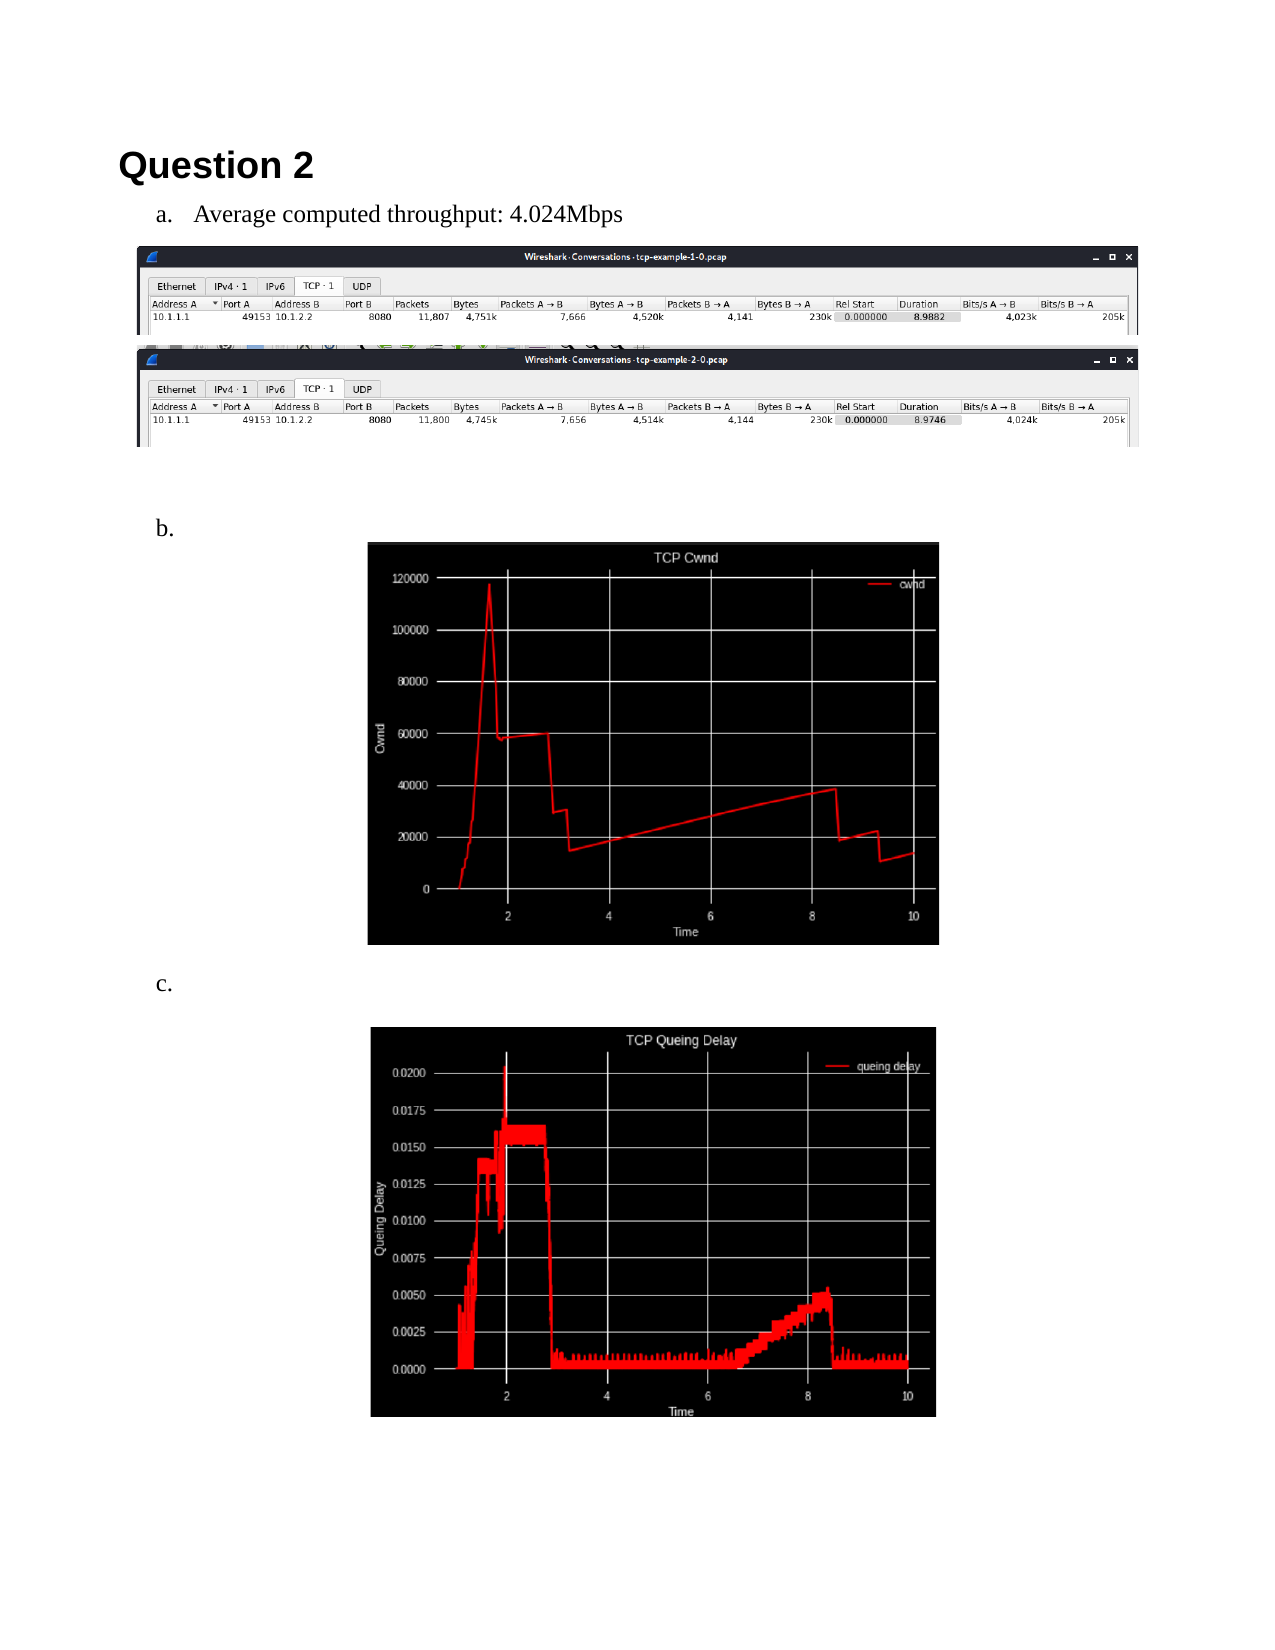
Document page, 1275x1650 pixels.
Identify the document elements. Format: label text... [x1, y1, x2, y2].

subtitle Question 2 [118, 143, 1157, 187]
picture [367, 542, 940, 945]
picture [370, 1027, 937, 1417]
list Average computed throughput: 4.024Mbps [156, 199, 1157, 228]
picture [136, 345, 1139, 447]
picture [136, 246, 1139, 335]
